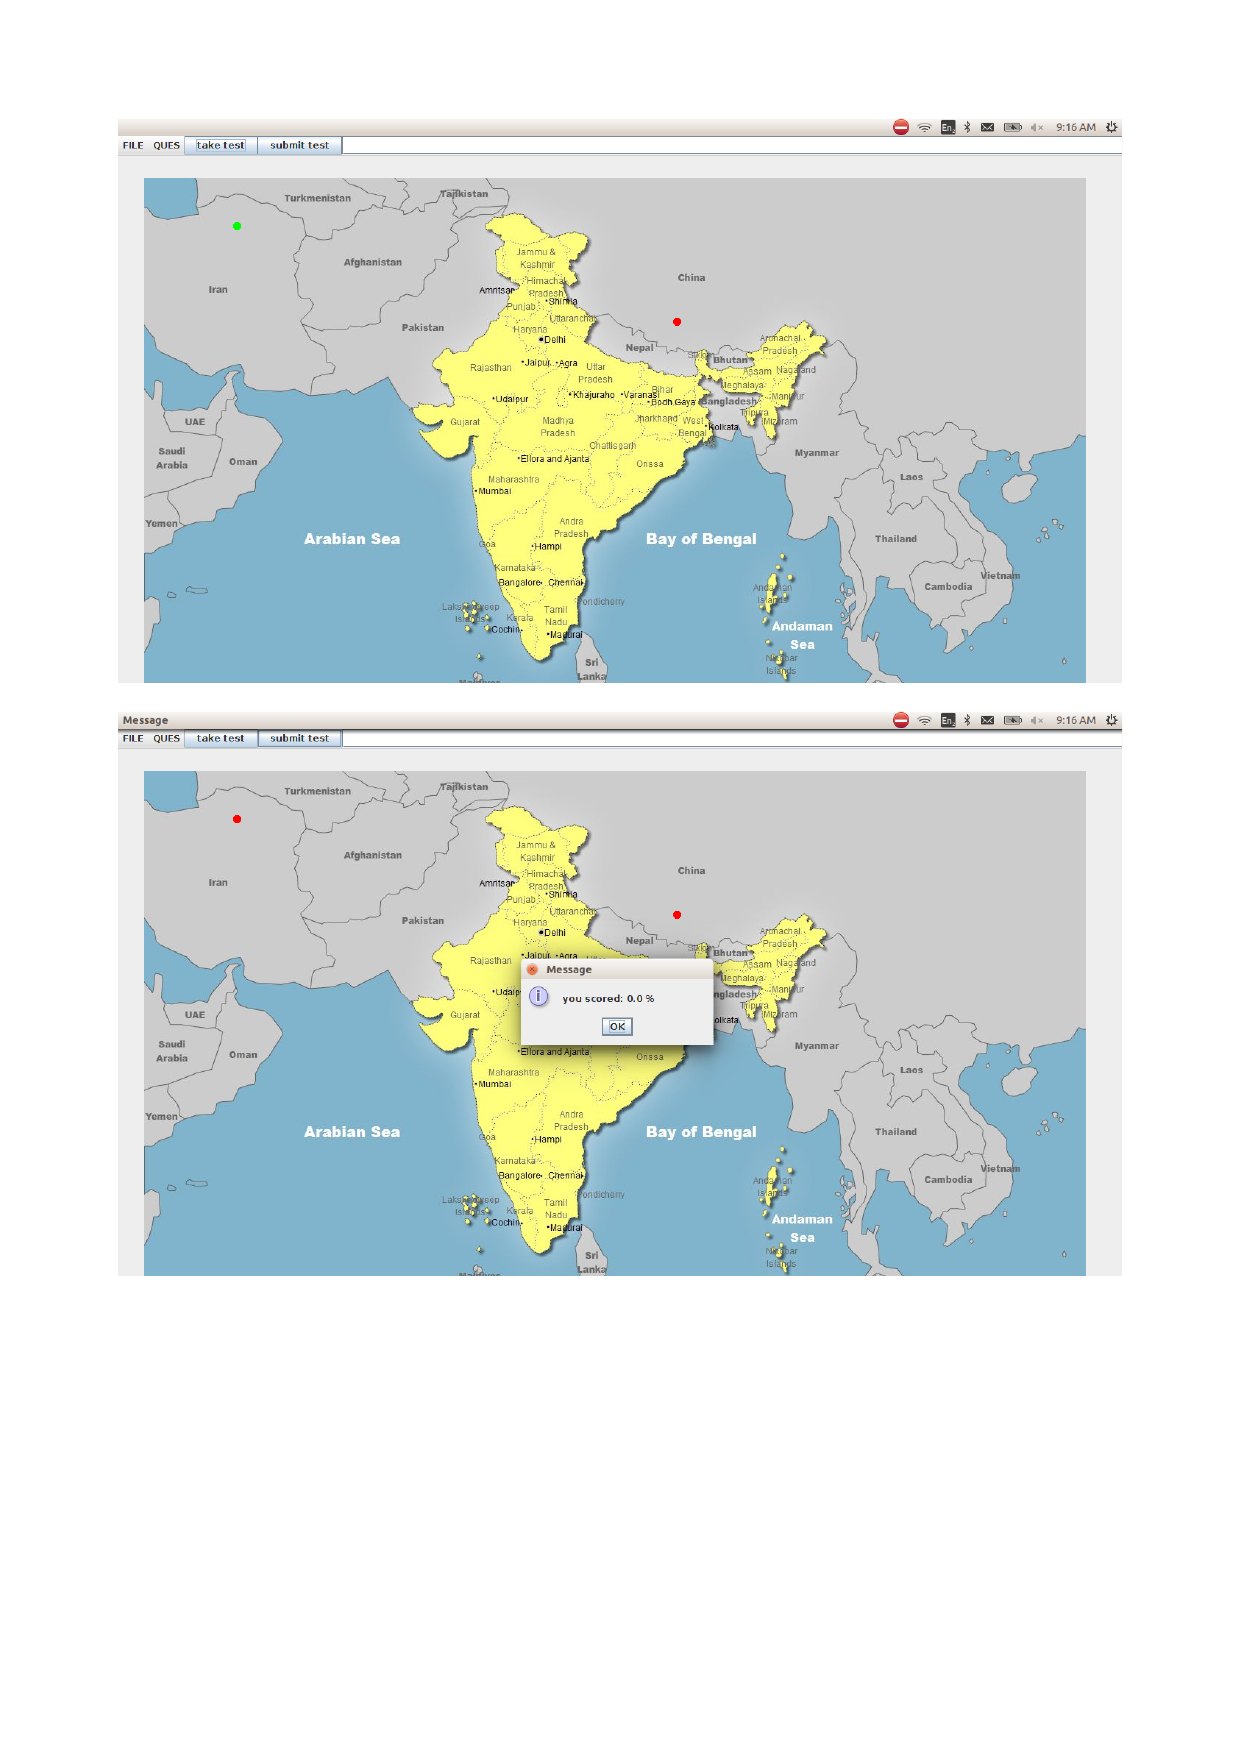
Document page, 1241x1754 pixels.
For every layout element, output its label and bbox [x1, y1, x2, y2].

picture [118, 711, 1123, 1276]
picture [118, 118, 1123, 683]
